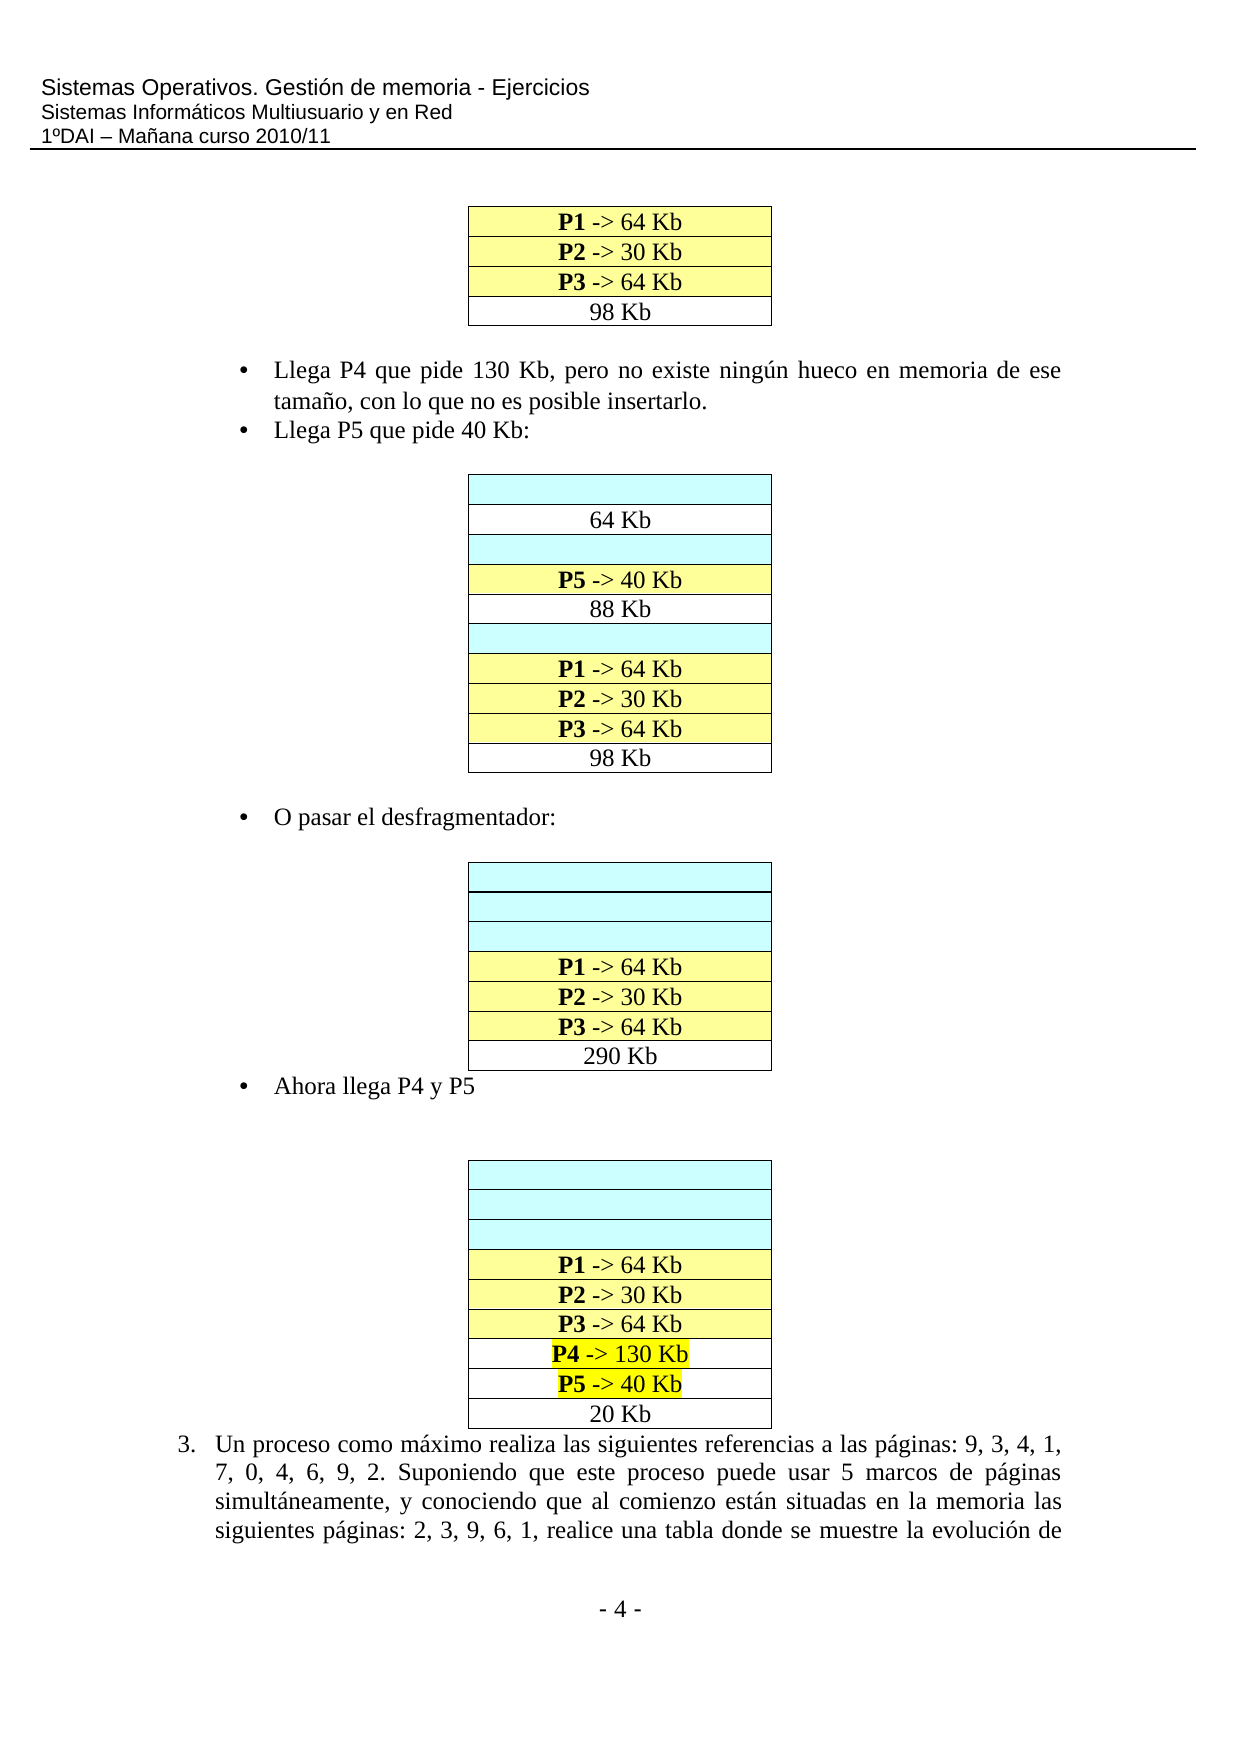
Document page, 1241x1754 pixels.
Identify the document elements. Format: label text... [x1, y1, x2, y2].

table_header [469, 475, 771, 504]
table_cell [469, 535, 771, 564]
table_cell P2 -> 30 Kb [469, 1280, 771, 1308]
table_cell P5 -> 40 Kb [469, 1369, 771, 1398]
table_cell P3 -> 64 Kb [469, 714, 771, 742]
list O pasar el desfragmentador: [236, 802, 1063, 833]
table_cell P2 -> 30 Kb [469, 982, 771, 1011]
table_cell 64 Kb [469, 505, 771, 534]
table_cell P4 -> 130 Kb [469, 1339, 771, 1368]
table_cell P2 -> 30 Kb [469, 684, 771, 713]
table_cell P1 -> 64 Kb [469, 207, 771, 236]
table_cell P1 -> 64 Kb [469, 1250, 771, 1279]
list Llega P4 que pide 130 Kb, pero no existe ningún hueco en memoria de ese tamaño, con lo que no es posible insertarlo. [236, 355, 1063, 415]
table_cell P3 -> 64 Kb [469, 267, 771, 296]
table_cell P3 -> 64 Kb [469, 1012, 771, 1040]
table_cell [469, 922, 771, 951]
table_header [469, 1161, 771, 1189]
table_cell P1 -> 64 Kb [469, 952, 771, 981]
list Llega P5 que pide 40 Kb: [236, 415, 1063, 446]
table_cell [469, 1190, 771, 1219]
table_cell [469, 1220, 771, 1249]
table_cell P1 -> 64 Kb [469, 654, 771, 683]
table_cell 20 Kb [469, 1399, 771, 1428]
table_header [469, 863, 771, 891]
table_cell [469, 624, 771, 653]
list Ahora llega P4 y P5 [236, 1071, 1063, 1102]
list Un proceso como máximo realiza las siguientes referencias a las páginas: 9, 3, 4, 1, 7, 0, 4, 6, 9, 2. Suponiendo que este proceso puede usar 5 marcos de páginas simultáneamente, y conociendo que al comienzo están situadas en la memoria las siguientes páginas: 2, 3, 9, 6, 1, realice una tabla donde se muestre la evolución de [177, 1429, 1063, 1544]
table_cell P3 -> 64 Kb [469, 1310, 771, 1338]
table_cell P2 -> 30 Kb [469, 237, 771, 266]
table_cell 88 Kb [469, 595, 771, 623]
table_cell P5 -> 40 Kb [469, 565, 771, 593]
table_cell 98 Kb [469, 744, 771, 772]
table_cell [469, 893, 771, 921]
table_cell 98 Kb [469, 297, 771, 325]
table_cell 290 Kb [469, 1041, 771, 1070]
